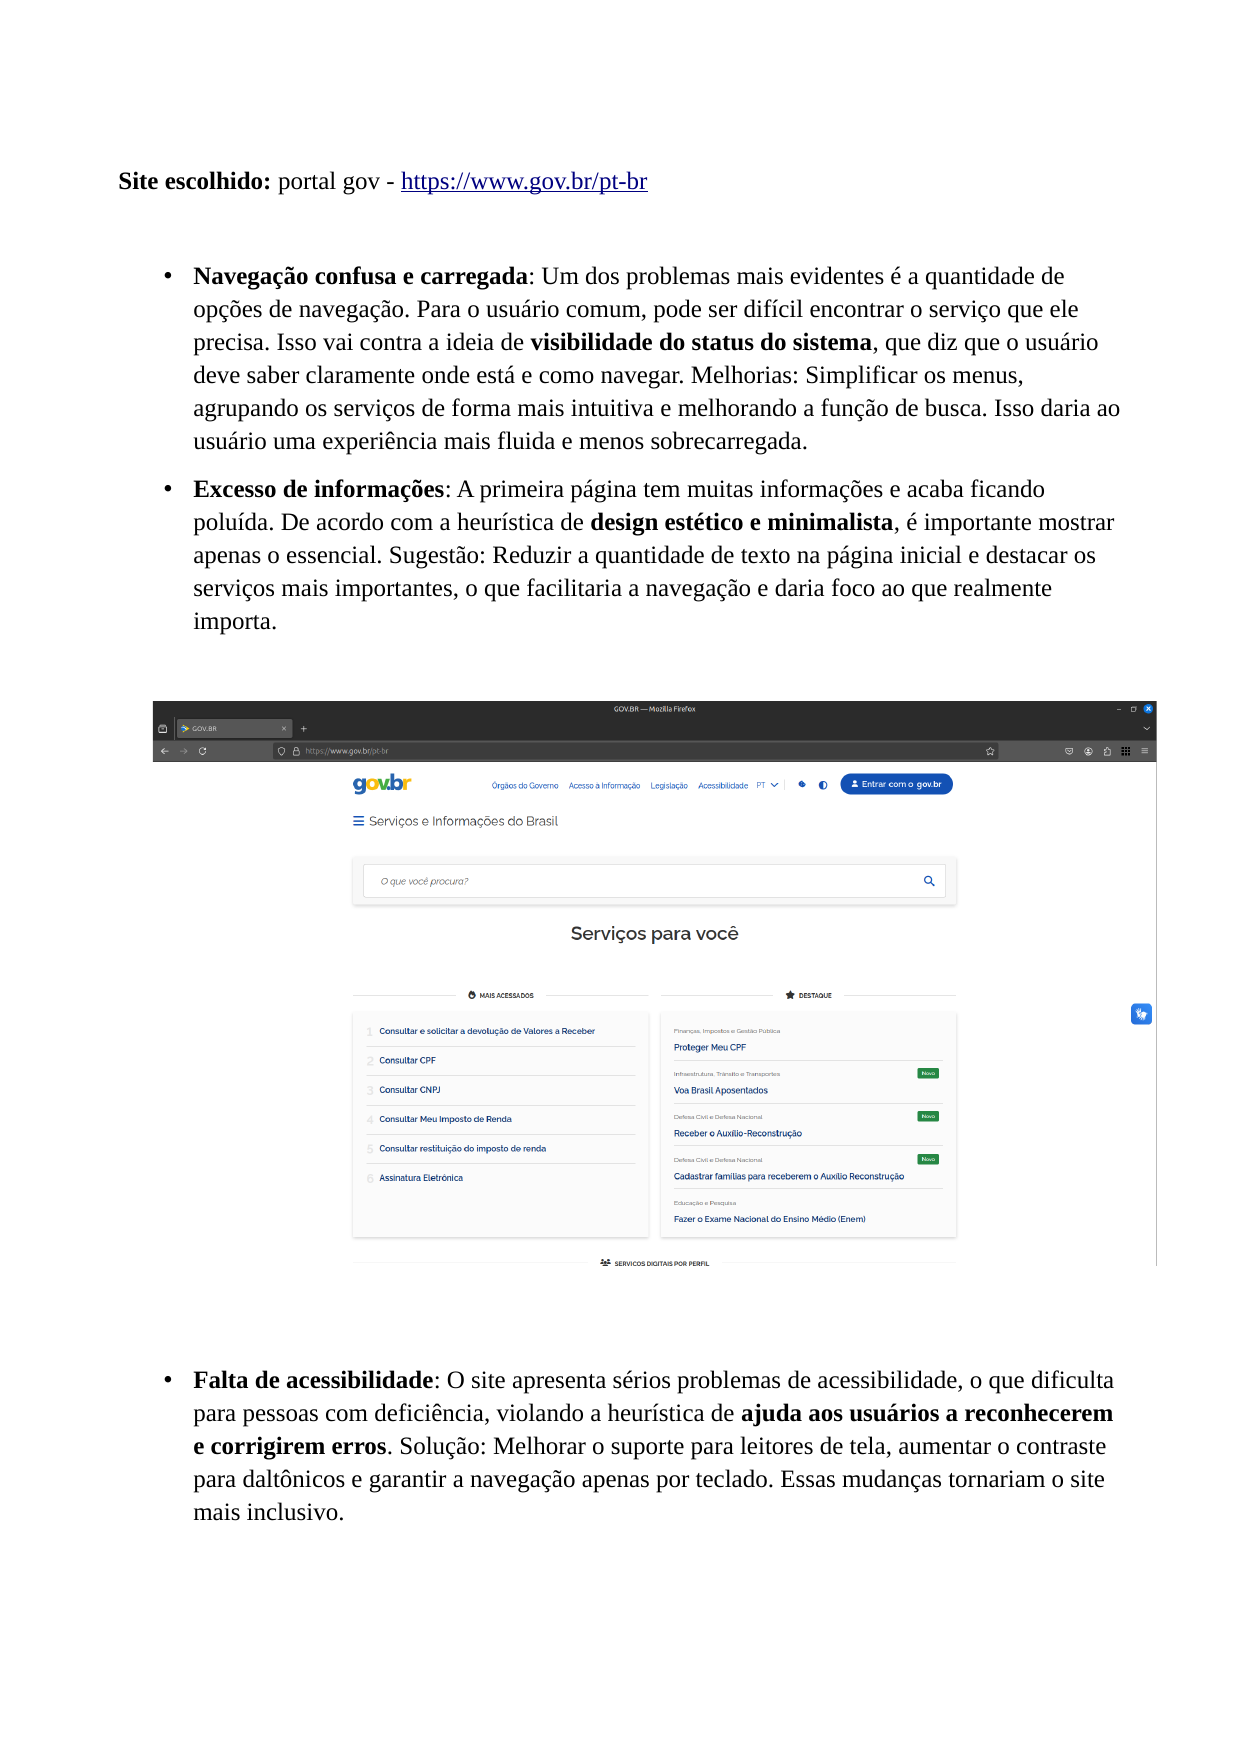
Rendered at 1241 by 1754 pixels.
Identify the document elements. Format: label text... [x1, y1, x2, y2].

list Falta de acessibilidade: O site apresenta sérios problemas de acessibilidade, o que dificulta para pessoas com deficiência, violando a heurística de ajuda aos usuários a reconhecerem e corrigirem erros. Solução: Melhorar o suporte para leitores de tela, aumentar o contraste para daltônicos e garantir a navegação apenas por teclado. Essas mudanças tornariam o site mais inclusivo. [164, 1365, 1122, 1526]
text Site escolhido: portal gov - https://www.gov.br/pt-br [118, 166, 1122, 194]
picture [152, 701, 1157, 1266]
list Excesso de informações: A primeira página tem muitas informações e acaba ficando poluída. De acordo com a heurística de design estético e minimalista, é importante mostrar apenas o essencial. Sugestão: Reduzir a quantidade de texto na página inicial e destacar os serviços mais importantes, o que facilitaria a navegação e daria foco ao que realmente importa. [164, 474, 1122, 634]
list Navegação confusa e carregada: Um dos problemas mais evidentes é a quantidade de opções de navegação. Para o usuário comum, pode ser difícil encontrar o serviço que ele precisa. Isso vai contra a ideia de visibilidade do status do sistema, que diz que o usuário deve saber claramente onde está e como navegar. Melhorias: Simplificar os menus, agrupando os serviços de forma mais intuitiva e melhorando a função de busca. Isso daria ao usuário uma experiência mais fluida e menos sobrecarregada. [164, 261, 1122, 455]
